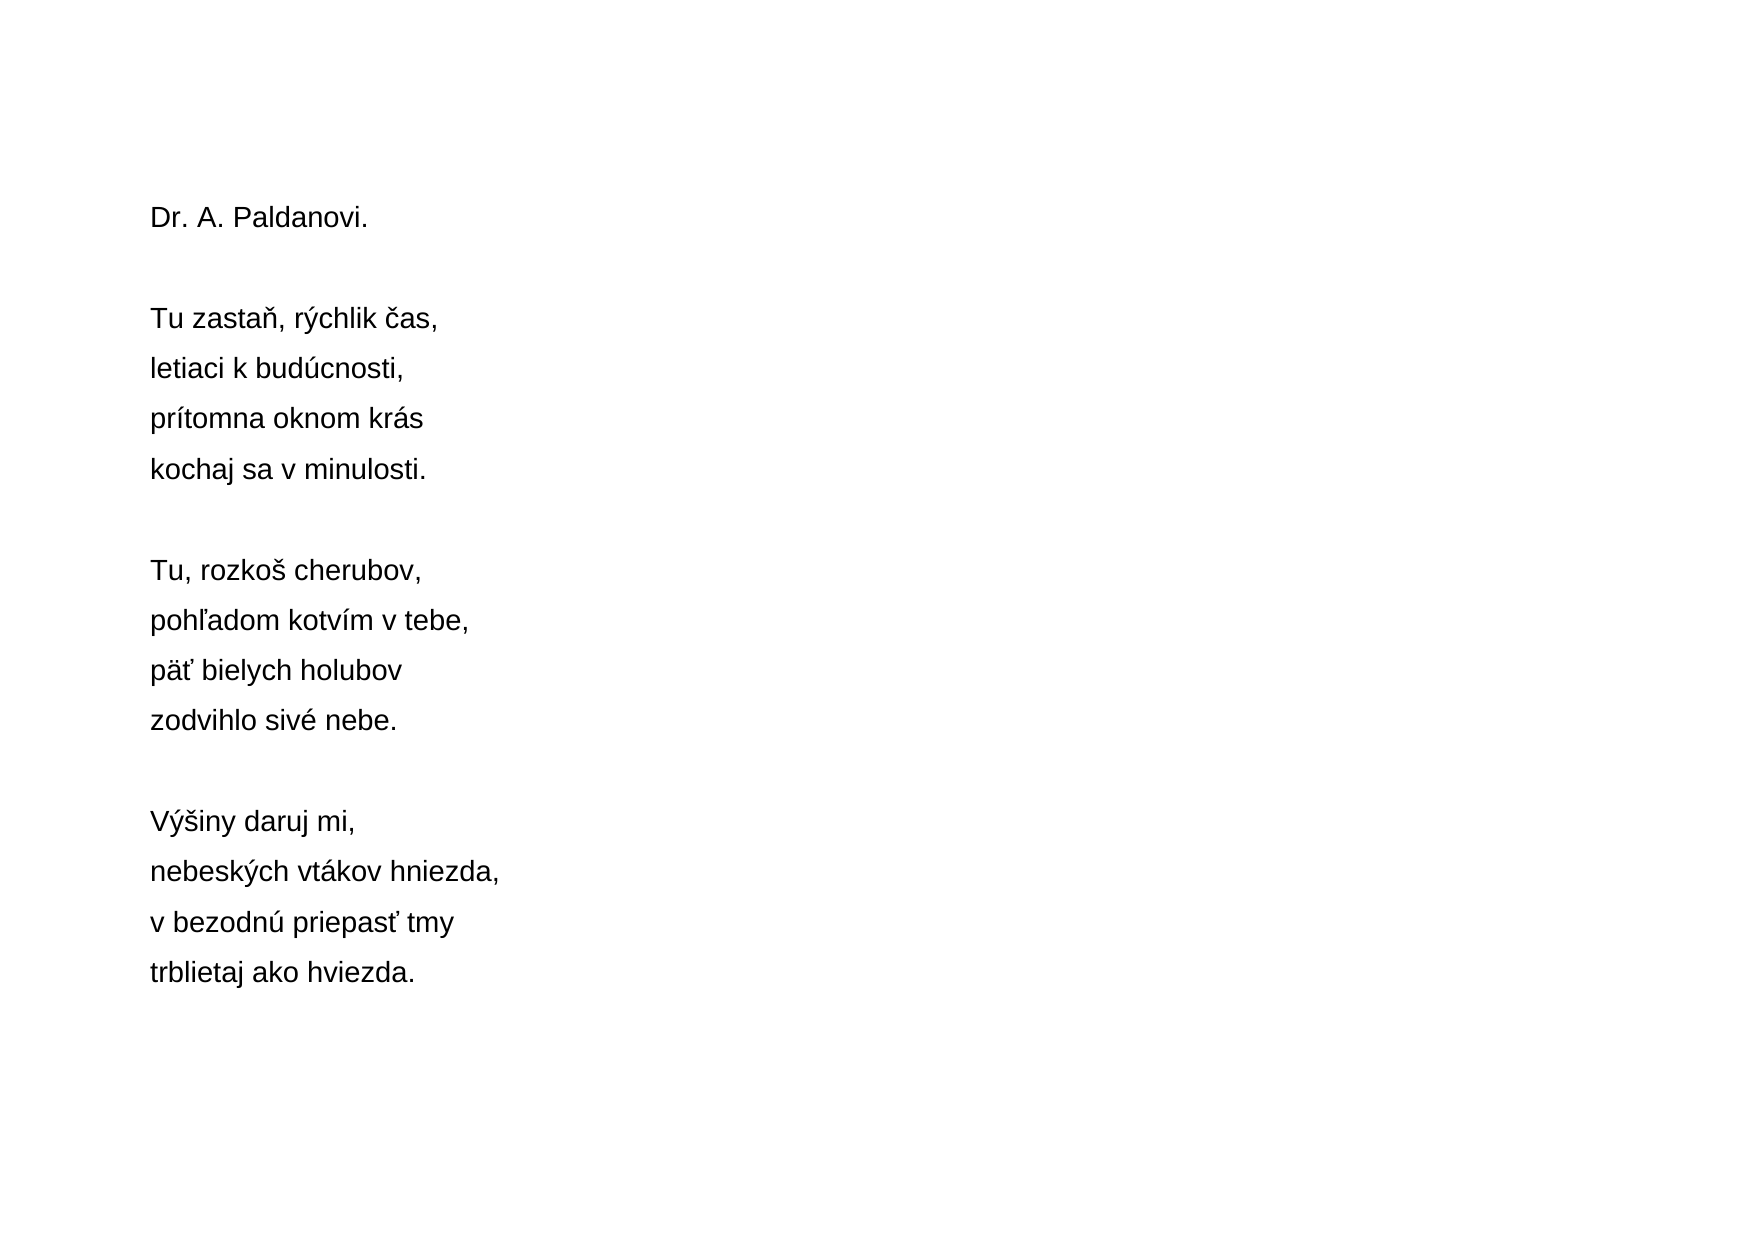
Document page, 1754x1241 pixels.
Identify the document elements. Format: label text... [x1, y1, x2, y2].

text päť bielych holubov [150, 653, 1243, 687]
text trblietaj ako hviezda. [150, 955, 1243, 988]
text kochaj sa v minulosti. [150, 452, 1243, 485]
text Výšiny daruj mi, [150, 804, 1243, 838]
text Tu, rozkoš cherubov, [150, 552, 1243, 586]
text Tu zastaň, rýchlik čas, [150, 301, 1243, 334]
text nebeských vtákov hniezda, [150, 854, 1243, 888]
text letiaci k budúcnosti, [150, 351, 1243, 385]
text prítomna oknom krás [150, 402, 1243, 435]
text Dr. A. Paldanovi. [150, 200, 1243, 234]
text v bezodnú priepasť tmy [150, 905, 1243, 938]
text zodvihlo sivé nebe. [150, 703, 1243, 737]
text pohľadom kotvím v tebe, [150, 603, 1243, 636]
